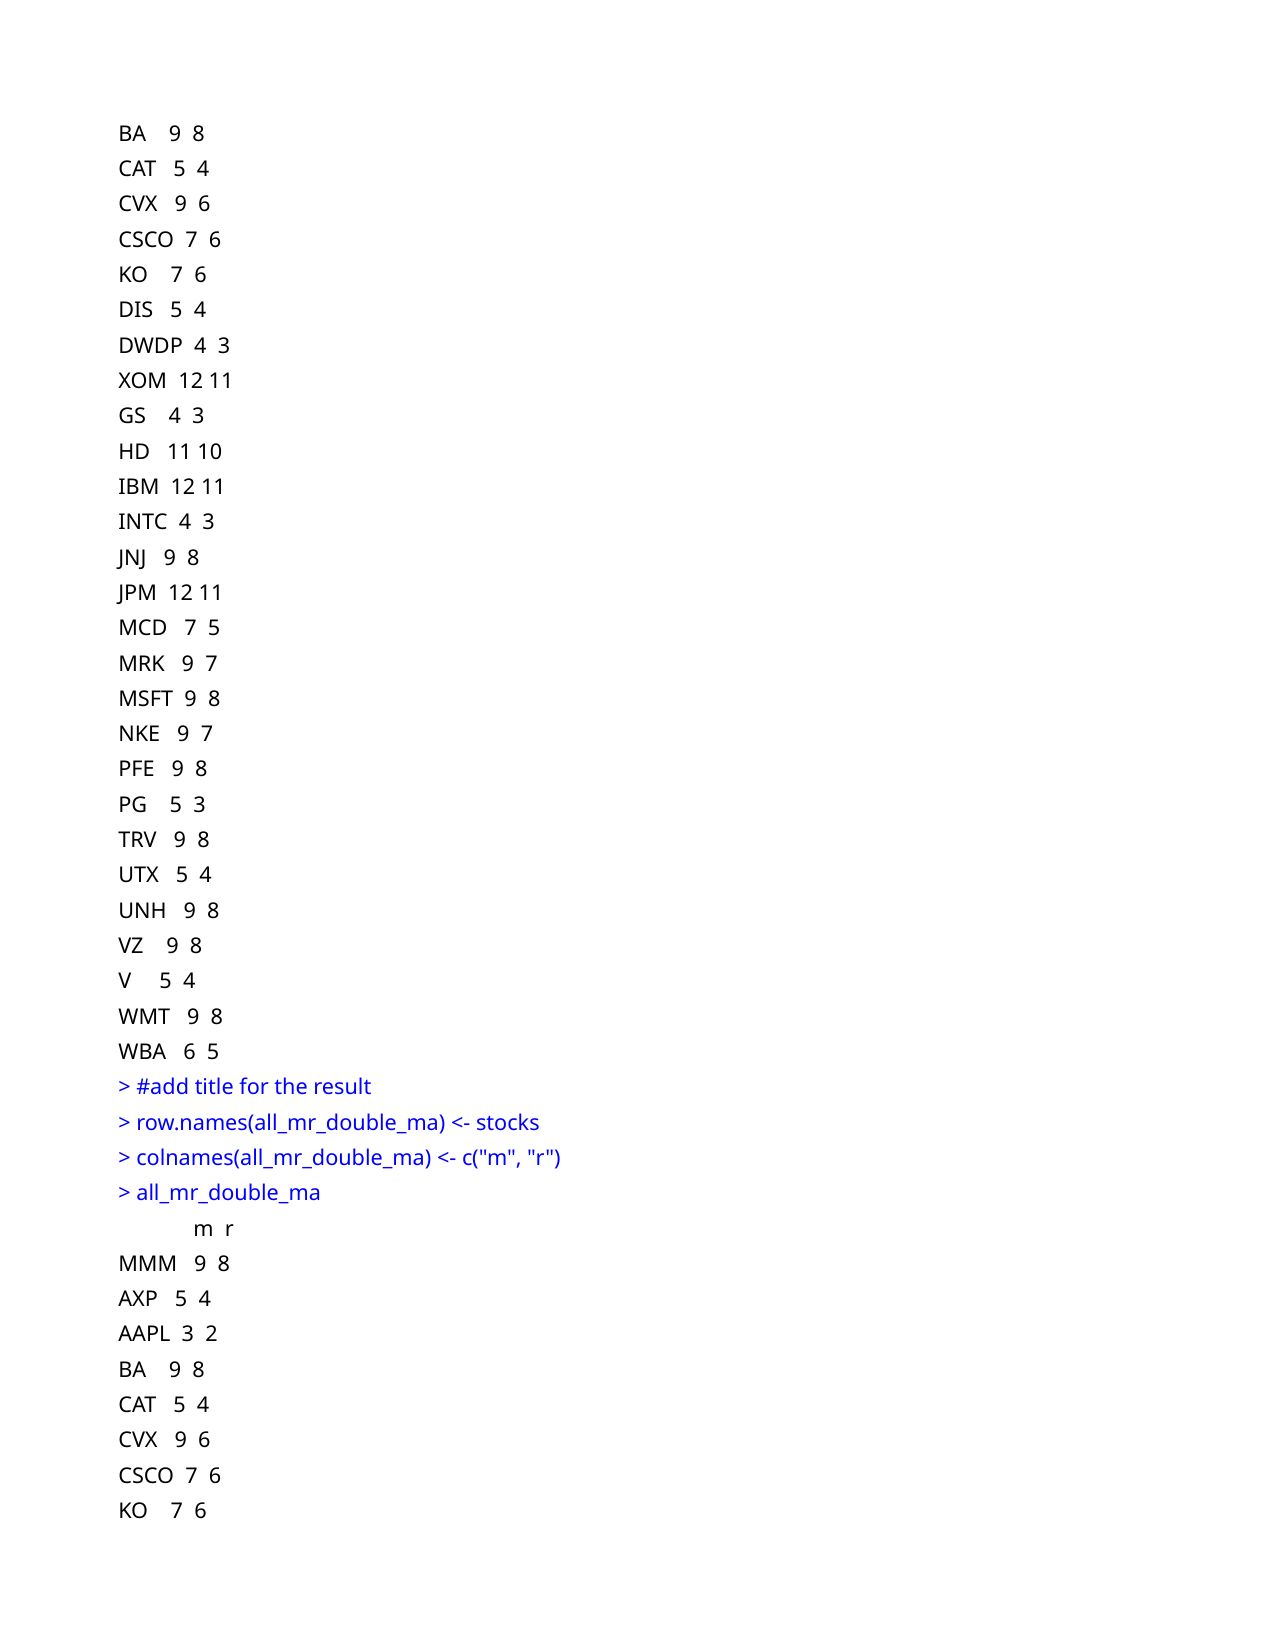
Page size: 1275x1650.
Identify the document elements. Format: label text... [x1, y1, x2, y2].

table_header R version 3.4.4 (2018-03-15) -- "Someone to Lean On" Copyright (C) 2018 The R Foundation for Statistical Computing Platform: x86_64-pc-linux-gnu (64-bit) R is free software and comes with ABSOLUTELY NO WARRANTY. You are welcome to redistribute it under certain conditions. Type 'license()' or 'licence()' for distribution details. Natural language support but running in an English locale R is a collaborative project with many contributors. Type 'contributors()' for more information and 'citation()' on how to cite R or R packages in publications. Type 'demo()' for some demos, 'help()' for on-line help, or 'help.start()' for an HTML browser interface to help. Type 'q()' to quit R. [Workspace loaded from ~/.RData] > #A > #1 > #install.packages("quantmod") > library(quantmod) Loading required package: xts Loading required package: zoo Attaching package: ‘zoo’ The following objects are masked from ‘package:base’: as.Date, as.Date.numeric Loading required package: TTR Version 0.4-0 included new data defaults. See ?getSymbols. Learn from a quantmod author: https://www.datacamp.com/courses/importing-and-managing-financial-data-in-r > stocks <- c("MMM","AXP","AAPL","BA","CAT","CVX","CSCO","KO","DIS","DWDP","XOM","GS","HD","IBM","INTC", + "JNJ","JPM","MCD","MRK","MSFT","NKE","PFE","PG","TRV","UTX","UNH","VZ","V","WMT","WBA") > dj30 = new.env() > getSymbols(stocks,src="yahoo", from="1999-12-31", to="2018-12-31") ‘getSymbols’ currently uses auto.assign=TRUE by default, but will use auto.assign=FALSE in 0.5-0. You will still be able to use ‘loadSymbols’ to automatically load data. getOption("getSymbols.env") and getOption("getSymbols.auto.assign") will still be checked for alternate defaults. This message is shown once per session and may be disabled by setting options("getSymbols.warning4.0"=FALSE). See ?getSymbols for details. WARNING: There have been significant changes to Yahoo Finance data. Please see the Warning section of ‘?getSymbols.yahoo’ for details. This message is shown once per session and may be disabled by setting options("getSymbols.yahoo.warning"=FALSE). pausing 1 second between requests for more than 5 symbols pausing 1 second between requests for more than 5 symbols pausing 1 second between requests for more than 5 symbols pausing 1 second between requests for more than 5 symbols pausing 1 second between requests for more than 5 symbols pausing 1 second between requests for more than 5 symbols pausing 1 second between requests for more than 5 symbols pausing 1 second between requests for more than 5 symbols pausing 1 second between requests for more than 5 symbols pausing 1 second between requests for more than 5 symbols pausing 1 second between requests for more than 5 symbols pausing 1 second between requests for more than 5 symbols pausing 1 second between requests for more than 5 symbols pausing 1 second between requests for more than 5 symbols pausing 1 second between requests for more than 5 symbols pausing 1 second between requests for more than 5 symbols pausing 1 second between requests for more than 5 symbols pausing 1 second between requests for more than 5 symbols pausing 1 second between requests for more than 5 symbols pausing 1 second between requests for more than 5 symbols pausing 1 second between requests for more than 5 symbols pausing 1 second between requests for more than 5 symbols pausing 1 second between requests for more than 5 symbols pausing 1 second between requests for more than 5 symbols pausing 1 second between requests for more than 5 symbols pausing 1 second between requests for more than 5 symbols [1] "MMM" "AXP" "AAPL" "BA" "CAT" "CVX" "CSCO" "KO" "DIS" "DWDP" "XOM" "GS" "HD" "IBM" "INTC" "JNJ" "JPM" "MCD" "MRK" "MSFT" "NKE" "PFE" "PG" "TRV" "UTX" "UNH" [27] "VZ" "V" "WMT" "WBA" > #Loading functions: > muF<-function(d,X){mean(X)*sum(d)} > # Calculate the variance of forecaster using quadratic form > # d: vector of dj coefficients (j=0, ..., m-2) > # X: log returns > varF<-function(d,X){ + M<-length(d)-1 + acfs<- acf(X, plot=F, type="covariance", lag.max=M)$acf + Gamma<-toeplitz(as.vector(acfs)) + d%*%Gamma%*%as.vector(d) + } > # Calculate ACF(1) of forecaster using matrix operation and outer function in r > rhoF<-function(d,X){ + M<-length(d)-1 + acfs<- acf(X, plot = F, type = "covariance", lag.max=M+2)$acf#M+2 + temp<-d%*%matrix(acfs[abs(outer(0:M,1:(M+1), "-")) +1,,1], + M+1, M+1) %*% as.vector(d) + temp/varF(d,X) + } > corXF<-function(d,X){ + Mp<-length(d) + acfs<- acf(X, plot=F, type= "covariance", lag.max=Mp)$acf + sum(d*acfs[-1])/sqrt(acfs[1]*varF(d,X)) + } > Hold<-function(rho){pi/acos(rho)} > # m > r >=1 > d<-function(m,r){ c((m-r)*((0:(r-1))+1), r*(m-(r: (m-1))-1))} > # retX: log asset return > # m: long-term MA > # r: short-term MA > ruleReturn<-function(retX, m, r){ + vX<-sd(retX) + mX<-mean(retX) + mF<-muF(d(m,r),retX) + vF<-sqrt(varF(d(m,r),retX)) + rXF<-corXF(d(m,r),retX) + rF<-rhoF(d(m,r),retX) + ER<-sqrt(2/pi)*vX*rXF*exp(-mF*mF/(2*vF*vF))+mX*(1-2*pnorm(-mF/vF)) + H<-Hold(rF) + list("ER"=ER, "H"=H, "rhoF"=rF, "VF"=vF, "muF"=mF, "corXF"=rXF) + } > all_mr_double_ma <-NULL > #Q6 from 2018 assignment > for(stock in stocks) { + #stockAdjusted = dj30[[stock]][,paste(stock, ".Adjusted",sep="")] + #monthlyData = coredata(diff(log(apply.monthly(stockAdjusted, last)))) + #monthlyData=na.omit(monthlyData) + #https://www.rdocumentation.org/packages/quantmod/versions/0.4-13/topics/periodReturn + monthlyData <- monthlyReturn(get(stock), type="log") + + result<- numeric(0) + m <- numeric(0) + r <- numeric(0) + for (i in 2:11){ + for(j in (i+1):12){ + if (j>i){ + result <- c(result, ruleReturn(monthlyData, m = j, r = i)[[1]]) + m <- c(m,j) + r <- c(r,i) + } + } + } + m_optimal <- m[which.max(result)] + r_optimal <- r[which.max(result)] + #list(optimal_m = m_optimal, optimal_r = r_optimal) + + #collect all m and r for double ma rule + all_mr_double_ma <- rbind(all_mr_double_ma, c(m_optimal, r_optimal)) + + } > #add title for the result > row.names(all_mr_double_ma) <- stocks > colnames(all_mr_double_ma) <- c("m", "r") > all_mr_double_ma m r MMM 9 8 AXP 5 4 AAPL 3 2 BA 9 8 CAT 5 4 CVX 9 6 CSCO 7 6 KO 7 6 DIS 5 4 DWDP 4 3 XOM 12 11 GS 4 3 HD 11 10 IBM 12 11 INTC 4 3 JNJ 9 8 JPM 12 11 MCD 7 5 MRK 9 7 MSFT 9 8 NKE 9 7 PFE 9 8 PG 5 3 TRV 9 8 UTX 5 4 UNH 9 8 VZ 9 8 V 5 4 WMT 9 8 WBA 6 5 > #add title for the result > row.names(all_mr_double_ma) <- stocks > colnames(all_mr_double_ma) <- c("m", "r") > all_mr_double_ma m r MMM 9 8 AXP 5 4 AAPL 3 2 BA 9 8 CAT 5 4 CVX 9 6 CSCO 7 6 KO 7 6 DIS 5 4 DWDP 4 3 XOM 12 11 GS 4 3 HD 11 10 IBM 12 11 INTC 4 3 JNJ 9 8 JPM 12 11 MCD 7 5 MRK 9 7 MSFT 9 8 NKE 9 7 PFE 9 8 PG 5 3 TRV 9 8 UTX 5 4 UNH 9 8 VZ 9 8 V 5 4 WMT 9 8 WBA 6 5 > #2) > #cumulate returns > returns <- NULL > #In this question, I collect data from 5 years, 60 month period > getSymbols(stocks, src="yahoo", from="2014-01-01", to="2018-12-31") pausing 1 second between requests for more than 5 symbols pausing 1 second between requests for more than 5 symbols pausing 1 second between requests for more than 5 symbols pausing 1 second between requests for more than 5 symbols pausing 1 second between requests for more than 5 symbols pausing 1 second between requests for more than 5 symbols pausing 1 second between requests for more than 5 symbols pausing 1 second between requests for more than 5 symbols pausing 1 second between requests for more than 5 symbols pausing 1 second between requests for more than 5 symbols pausing 1 second between requests for more than 5 symbols pausing 1 second between requests for more than 5 symbols pausing 1 second between requests for more than 5 symbols pausing 1 second between requests for more than 5 symbols pausing 1 second between requests for more than 5 symbols pausing 1 second between requests for more than 5 symbols pausing 1 second between requests for more than 5 symbols pausing 1 second between requests for more than 5 symbols pausing 1 second between requests for more than 5 symbols pausing 1 second between requests for more than 5 symbols pausing 1 second between requests for more than 5 symbols pausing 1 second between requests for more than 5 symbols pausing 1 second between requests for more than 5 symbols pausing 1 second between requests for more than 5 symbols pausing 1 second between requests for more than 5 symbols pausing 1 second between requests for more than 5 symbols [1] "MMM" "AXP" "AAPL" "BA" "CAT" "CVX" "CSCO" "KO" "DIS" "DWDP" "XOM" "GS" "HD" "IBM" "INTC" "JNJ" "JPM" "MCD" "MRK" "MSFT" "NKE" "PFE" "PG" "TRV" "UTX" "UNH" [27] "VZ" "V" "WMT" "WBA" > for(stock in stocks){ + #stockAdjusted = dj30[[stock]][,paste(stock, ".Adjusted",sep="")] + #monthlyData = coredata(diff(log(apply.monthly(stockAdjusted, last)))) + #monthlyData=na.omit(monthlyData) + #na_fill = rep(NA,228-length(monthlyData)) + #monthlyData=c(na_fill, monthlyData) + #monthlyData <- monthlyReturn(dj30[[stock]][,paste(stock, ".Adjusted",sep="")], type="log") + monthlyData<- monthlyReturn(get(stock), type="log") + returns <- cbind(returns, monthlyData) + } > #R^(EW)_1 = 1/30 \Sigma_i B_(i,t-1) * r_(i,t) > #The formula of R_t^EW expression, the average of sum rulereturn > EW <- numeric(nrow(returns)) > for (i in 1:nrow(returns)){ + #remove the na, for any exception. + EW[i] <- mean(returns[i,], na.rm=TRUE) + } > #show the result of EW > mean(EW) [1] 0.0057565 > var(EW) [1] 0.001016225 > #R_t^(RP) = \Sigma _i ^30 w_(i,t-1) * B_(i,t-1) * r_(i,t) > #The formula of R_t^RP expression, the average of weighted ruleReturn > RP <- numeric(nrow(returns)) > #standard derivation of returns > std_devs=apply(returns, 2, sd, na.rm=TRUE) > #The thing before B > weights <- (1/std_devs)/(sum(1/std_devs)) > for(i in 1:nrow(returns)){ + RP[i] <- sum(returns[i,] * weights, na.rm=TRUE) + } > #Show the result of RP > mean(RP) [1] 0.005758299 > var(RP) [1] 0.0009601758 > #Show performance: Sharpe ratio for Each of ew and rp > perf_ew1 = ((12 * mean(EW) - 0.02) / (sqrt(12) * sqrt(var(EW)))) > perf_rp1 = ((12 * mean(RP) - 0.02) / (sqrt(12) * sqrt(var(RP)))) > perf_ew1 [1] 0.4444278 > perf_rp1 [1] 0.4574165 > #PART B QUESTION 1: > #find delta with the formula provided: > #\Sigma(1-\delta)\delta^i=1 > f <- function(s) { + sum((1 - s)* s^{0:260}) + } > #Solve the delta > res <- optim(1, f, lower = 0) Error in optim(1, f, lower = 0) : L-BFGS-B needs finite values of 'fn' In addition: Warning message: In optim(1, f, lower = 0) : bounds can only be used with method L-BFGS-B (or Brent) > delta <- res$par Error: object 'res' not found > delta Error: object 'delta' not found > #PART B QUESTION 1: > #find delta with the formula provided: > #\Sigma(1-\delta)\delta^i=1 > f <- function(s) { + sum((1 - s)* s^{0:260}) + } > #Solve the delta > res <- optim(1, f, lower = 0) Error in optim(1, f, lower = 0) : L-BFGS-B needs finite values of 'fn' In addition: Warning message: In optim(1, f, lower = 0) : bounds can only be used with method L-BFGS-B (or Brent) > #PART B QUESTION 1: > #find delta with the formula provided: > #\Sigma(1-\delta)\delta^i=1 > f <- function(s) { + sum((1 - s)* s^{0:260}) -1 + } > #Solve the delta > res <- optim(0, f, lower = 0) Warning message: In optim(0, f, lower = 0) : bounds can only be used with method L-BFGS-B (or Brent) > delta <- res$par > delta [1] 0 > #Restore the data > stocks <- c("MMM","AXP","AAPL","BA","CAT","CVX","CSCO","KO","DIS","DWDP","XOM","GS","HD","IBM","INTC", + "JNJ","JPM","MCD","MRK","MSFT","NKE","PFE","PG","TRV","UTX","UNH","VZ","V","WMT","WBA") > dj30_last5 = new.env() > #In this question, I use the data for last 5 years > getSymbols(stocks, src="yahoo", from="2014-01-01", to="2018-12-31")#last 5 years pausing 1 second between requests for more than 5 symbols pausing 1 second between requests for more than 5 symbols pausing 1 second between requests for more than 5 symbols pausing 1 second between requests for more than 5 symbols pausing 1 second between requests for more than 5 symbols pausing 1 second between requests for more than 5 symbols pausing 1 second between requests for more than 5 symbols pausing 1 second between requests for more than 5 symbols pausing 1 second between requests for more than 5 symbols pausing 1 second between requests for more than 5 symbols pausing 1 second between requests for more than 5 symbols pausing 1 second between requests for more than 5 symbols pausing 1 second between requests for more than 5 symbols pausing 1 second between requests for more than 5 symbols pausing 1 second between requests for more than 5 symbols pausing 1 second between requests for more than 5 symbols pausing 1 second between requests for more than 5 symbols pausing 1 second between requests for more than 5 symbols pausing 1 second between requests for more than 5 symbols pausing 1 second between requests for more than 5 symbols pausing 1 second between requests for more than 5 symbols pausing 1 second between requests for more than 5 symbols pausing 1 second between requests for more than 5 symbols pausing 1 second between requests for more than 5 symbols pausing 1 second between requests for more than 5 symbols pausing 1 second between requests for more than 5 symbols [1] "MMM" "AXP" "AAPL" "BA" "CAT" "CVX" "CSCO" "KO" "DIS" "DWDP" "XOM" "GS" "HD" "IBM" "INTC" "JNJ" "JPM" "MCD" "MRK" "MSFT" "NKE" "PFE" "PG" "TRV" "UTX" "UNH" [27] "VZ" "V" "WMT" "WBA" > returns_last5=c() > sigmat <- c() > #Load the monthly return data to return matrix. Yes, it's a return > for(stock in stocks){ + #stockAdjusted = dj30_last5[[stock]][,paste(stock, ".Adjusted",sep="")] + #monthlyData = coredata(diff(log(apply.monthly(stockAdjusted, last)))) + #monthlyData=na.omit(monthlyData) + monthlyData <- monthlyReturn(get(stock), type="log") + returns_last5 <- cbind(returns_last5, monthlyData) + } > delta<-0.2 > #for all 30 stocks, compute its sigmat > for(i in 1:30) {#iterate all 30 stocks + the_square <- c() + + for(t in 13:nrow(returns_last5)) {#13 or 14? + #change to 12 + + #As the discussion from professor, we don't follow the formula on handout here, we use + #12 \Sigma_(i=0)^11 (1-\delta)\delta^i (r_(t-i-1)-\bar(r))^2 + #The r_t-i-1, the rule return for that period + r_t_i_1 = returns_last5[(t-1):(t-12),i] + #bar_r, the mean for all r + bar_r = sum((1 - delta)*delta^{0:11} * returns_last5[(t-1):(t-12),i]) + #The square is \Sigma^2_(s,t) + the_square <- c(the_square, 12 * sum((1 - delta)*delta^{0:11}*( r_t_i_1 - bar_r)^2)) + } + + #the square is a square, so we need square root! + sigmat <- cbind(sigmat, sqrt(the_square)) + } > sigmat [,1] [,2] [,3] [,4] [,5] [,6] [,7] [,8] [,9] [,10] [,11] [,12] [,13] [,14] [,15] [,16] [1,] 0.16261825 0.17585574 0.21043740 0.14517148 0.01523878 0.19620310 0.02885421 0.132658204 0.194128752 0.054371192 0.17588531 0.117046816 0.16704516 0.14208696 0.09160817 0.102783125 [2,] 0.05579610 0.11975083 0.04931825 0.07194976 0.02710043 0.02085088 0.04873131 0.027238767 0.158830573 0.091402687 0.04082451 0.043418925 0.13131718 0.03601459 0.04517609 0.033739787 [3,] 0.02487146 0.04542645 0.09770000 0.08095153 0.05947566 0.04662082 0.02236352 0.055072070 0.041290132 0.044840859 0.04810687 0.024409117 0.05841409 0.06637620 0.02799874 0.056710245 [4,] 0.01685702 0.10144313 0.05268879 0.06547741 0.11872107 0.09844561 0.04546948 0.072526575 0.084855622 0.035135869 0.08736657 0.054054788 0.01845639 0.10826656 0.05937410 0.041626857 [5,] 0.03446436 0.07424900 0.05914266 0.14636404 0.12491972 0.10578941 0.07475032 0.066728796 0.055974430 0.076184360 0.02661208 0.061394504 0.03855645 0.09169247 0.13044147 0.048821069 [6,] 0.03188159 0.14129156 0.02954456 0.07085724 0.17886698 0.10181303 0.01622909 0.141845724 0.030327292 0.037395967 0.02905422 0.020414501 0.08582890 0.09371106 0.07597393 0.095435927 [7,] 0.05533431 0.12217875 0.06289211 0.13677905 0.19932817 0.04859903 0.03598330 0.177899433 0.056890823 0.073009939 0.04089689 0.009126937 0.18768789 0.09238974 0.09884359 0.107855980 [8,] 0.06325854 0.05265918 0.11203232 0.07154734 0.22458741 0.10847794 0.04373585 0.066671707 0.070380709 0.105890469 0.08185212 0.019910148 0.21272693 0.09047032 0.05489107 0.021693163 [9,] 0.12673139 0.07004508 0.12726176 0.05626870 0.15822095 0.11468206 0.08656931 0.064584856 0.047162228 0.051173710 0.10851728 0.030410352 0.10389024 0.16628228 0.06611367 0.029933693 [10,] 0.06538416 0.04848655 0.09701668 0.12278882 0.08992076 0.13371380 0.19094845 0.115019900 0.027713115 0.061004636 0.12031827 0.067757749 0.05601629 0.18068502 0.14757185 0.031969003 [11,] 0.03661114 0.10480496 0.21686066 0.13900049 0.13039751 0.16419867 0.17549553 0.168386411 0.045506572 0.070765684 0.11135349 0.088676070 0.05259284 0.02799668 0.18062316 0.055806723 [12,] 0.05212760 0.18960007 0.19143778 0.18566051 0.10211869 0.15311653 0.10570092 0.077941713 0.101714316 0.112348791 0.09820359 0.192471710 0.08397652 0.06258881 0.09064719 0.038261040 [13,] 0.06660558 0.20224184 0.07389989 0.12173902 0.22685613 0.17046014 0.21274260 0.101125655 0.215103038 0.124514271 0.08917389 0.275770685 0.12820183 0.12994634 0.13214647 0.085043229 [14,] 0.09168690 0.06980885 0.16269644 0.07202720 0.09781111 0.07924898 0.23264588 0.148401893 0.169995315 0.143517659 0.06988919 0.135955524 0.15672897 0.08375138 0.09278284 0.056806179 [15,] 0.04785700 0.06004231 0.06246035 0.05249469 0.14871789 0.10323863 0.15221765 0.092980325 0.037670323 0.112200950 0.08650920 0.074445719 0.07351463 0.09490401 0.14443178 0.019061049 [16,] 0.08957559 0.04979140 0.05529153 0.04412604 0.14040892 0.18089367 0.07669516 0.033035887 0.036247464 0.078649276 0.07431618 0.031713647 0.13257149 0.11312752 0.10734799 0.033904714 [17,] 0.06584282 0.07355870 0.10913597 0.04321850 0.04379504 0.02033656 0.10865796 0.073627070 0.059236639 0.081158163 0.01813918 0.069633096 0.05716826 0.04665284 0.23484403 0.052311709 [18,] 0.03097457 0.02135904 0.02738704 0.08820834 0.09791751 0.04108146 0.13133712 0.114549286 0.124344860 0.092536384 0.03924552 0.072334455 0.06974257 0.05890092 0.12440969 0.076084515 [19,] 0.06709915 0.04025615 0.06119311 0.17586775 0.09546329 0.07356064 0.16372456 0.114104374 0.271761259 0.084731398 0.04892092 0.094153204 0.07859110 0.11009447 0.08673979 0.118445247 [20,] 0.12244802 0.05738068 0.11032768 0.17884768 0.18980215 0.15683437 0.17165347 0.097448020 0.260221167 0.170239458 0.10545509 0.100589752 0.05065419 0.09659556 0.11376297 0.110508713 [21,] 0.13537906 0.04110856 0.13324599 0.15703176 0.34445076 0.21267505 0.11585582 0.044955541 0.135467342 0.291366679 0.15158181 0.204440810 0.10751009 0.02393989 0.08684244 0.108591141 [22,] 0.15713640 0.07118312 0.16387664 0.20504118 0.18106604 0.19684303 0.20428079 0.066178163 0.178321943 0.281281237 0.17396054 0.118546048 0.06233593 0.04529454 0.14470366 0.103474040 [23,] 0.04716478 0.14809358 0.13995985 0.10514318 0.09606215 0.04056075 0.09586107 0.009931164 0.105686975 0.136515520 0.04621834 0.110199437 0.13711169 0.06213233 0.09114175 0.017823150 [24,] 0.07181994 0.30533838 0.10209480 0.22944837 0.11124893 0.05464729 0.18154443 0.022166856 0.061451322 0.269181686 0.07488410 0.079449457 0.05446671 0.12602067 0.12596082 0.007121117 [25,] 0.05527867 0.43215945 0.14806684 0.26209196 0.24505608 0.10929463 0.30937212 0.046187841 0.136862344 0.460082919 0.04721008 0.109379863 0.08613171 0.22893953 0.13541291 0.015556846 [26,] 0.03748413 0.08077590 0.18973052 0.11886230 0.08011675 0.21957998 0.08150867 0.091659668 0.058726941 0.147682700 0.02389015 0.171119034 0.10835494 0.13677533 0.17561880 0.031170921 [27,] 0.07612053 0.08501980 0.34376543 0.08499717 0.17324409 0.12015745 0.15196217 0.141872707 0.050617488 0.048380795 0.03145066 0.057022239 0.10162842 0.23597598 0.19699698 0.021654513 [28,] 0.02172785 0.10993619 0.28024570 0.16026725 0.11292041 0.10475371 0.11660447 0.047786240 0.103622124 0.082482087 0.06849697 0.112403675 0.03749575 0.11496445 0.15008829 0.047172942 [29,] 0.04361562 0.11446431 0.13769106 0.13049045 0.16794968 0.06312722 0.08665087 0.034800251 0.034647925 0.063607265 0.07036522 0.086873715 0.06457022 0.08415222 0.01537312 0.088715106 [30,] 0.03795510 0.18111987 0.16767725 0.03785843 0.06842504 0.08081525 0.09622282 0.069916912 0.008285468 0.138808390 0.13650234 0.188289617 0.14416563 0.08817665 0.03410751 0.090729083 [31,] 0.03437669 0.07055623 0.08966019 0.07874702 0.12925738 0.03183219 0.05727337 0.043960587 0.013212555 0.114755913 0.05157904 0.073675477 0.15518636 0.09228170 0.05540658 0.103515872 [32,] 0.04993666 0.05762780 0.06079506 0.09100970 0.12614341 0.05991513 0.04685525 0.030259167 0.026050327 0.051729748 0.03843716 0.155070243 0.03301949 0.02712101 0.07410976 0.051119957 [33,] 0.07306883 0.09647866 0.08956208 0.07852879 0.18718855 0.02892038 0.05692301 0.041605124 0.056753117 0.098538582 0.07016932 0.238044652 0.06807308 0.05614047 0.16566898 0.025041626 [,17] [,18] [,19] [,20] [,21] [,22] [,23] [,24] [,25] [,26] [,27] [,28] [,29] [,30] [1,] 0.11839746 0.05921569 0.04535925 0.03432275 0.18093832 0.07324106 0.11820605 0.19022438 0.02259258 0.13986723 0.02262008 0.09869675 0.08172815 0.21431961 [2,] 0.08663081 0.02819463 0.10134754 0.07332368 0.16958427 0.08626643 0.01514403 0.02955989 0.03751973 0.09458338 0.02454049 0.13194748 0.03884760 0.26086703 [3,] 0.18881246 0.02435703 0.04516190 0.10722962 0.08754975 0.04581985 0.03171743 0.06114879 0.02440025 0.18775373 0.04859396 0.06975603 0.04780917 0.08698713 [4,] 0.11534144 0.05337936 0.05783272 0.04162839 0.08312151 0.04096251 0.06441440 0.05795709 0.04857877 0.19629050 0.10800686 0.15554849 0.10621938 0.05176231 [5,] 0.05579341 0.03934862 0.02476415 0.01725026 0.06556261 0.07383788 0.02798842 0.05677925 0.05089117 0.05723500 0.11328288 0.10290809 0.02802642 0.09849469 [6,] 0.04517829 0.07204209 0.04475681 0.02749547 0.03871921 0.04791883 0.06254401 0.07958502 0.11369554 0.05383907 0.06450913 0.03510599 0.03197257 0.15907170 [7,] 0.03789800 0.08112024 0.09793801 0.02535612 0.08500443 0.07587794 0.11280927 0.13680311 0.15736719 0.09946012 0.05495304 0.03516869 0.06278086 0.09149146 [8,] 0.02918309 0.02845785 0.10063506 0.04688873 0.13835355 0.02366802 0.08363149 0.08275416 0.06203425 0.09492724 0.02357345 0.07314699 0.03960364 0.18613565 [9,] 0.02634635 0.03493797 0.03994024 0.02593677 0.12053811 0.02194109 0.04627289 0.10135478 0.05512465 0.12973899 0.02348251 0.15369710 0.08080157 0.13822179 [10,] 0.04941314 0.05879132 0.08928739 0.05091106 0.06111031 0.03662009 0.03917303 0.06002090 0.02699169 0.08478966 0.05245933 0.10150964 0.17955699 0.03974968 [11,] 0.10909988 0.08605522 0.13328674 0.11191082 0.13572247 0.05569643 0.07583619 0.04716835 0.03057358 0.02106462 0.11064693 0.08491946 0.21543689 0.08235937 [12,] 0.23734815 0.06402221 0.15403566 0.16325609 0.05619816 0.05714939 0.10822254 0.05905176 0.06378899 0.04119662 0.11539155 0.06559199 0.01233401 0.17692078 [13,] 0.33552453 0.10300839 0.11909350 0.29132645 0.12304177 0.11519220 0.11227243 0.09455040 0.08466637 0.03897989 0.12950017 0.11581933 0.01399845 0.19283810 [14,] 0.16995824 0.11253845 0.04339634 0.21515022 0.04574897 0.12176542 0.06408349 0.08088082 0.13463896 0.08263153 0.12472662 0.12707934 0.02770418 0.14904546 [15,] 0.07434906 0.01195899 0.07294625 0.32251291 0.06121090 0.05240968 0.01995153 0.09458094 0.04403441 0.13089401 0.06925080 0.07351585 0.04416087 0.05548736 [16,] 0.01926518 0.01766264 0.06571072 0.30240013 0.07169285 0.06875185 0.02662694 0.09485712 0.08172787 0.17532107 0.08917268 0.05252690 0.02053113 0.08191322 [17,] 0.03645326 0.03758371 0.11816814 0.06760561 0.04915495 0.09092906 0.02574890 0.08585650 0.13135463 0.09436267 0.05308062 0.09731981 0.04310329 0.10058396 [18,] 0.06490801 0.08201455 0.13342775 0.15082266 0.05728207 0.14939495 0.05328191 0.17810452 0.06464600 0.04421308 0.08319973 0.17794831 0.08937120 0.20504315 [19,] 0.10441516 0.12793248 0.17230775 0.16514855 0.12397511 0.23838848 0.08736393 0.20400450 0.07112583 0.05605744 0.04816532 0.22582345 0.15654753 0.32148702 [20,] 0.07910490 0.14925633 0.11814458 0.17983550 0.16596718 0.15337978 0.14865390 0.13692918 0.13628680 0.07312238 0.07787941 0.10561333 0.14318957 0.11668757 [21,] 0.13692218 0.12115775 0.23851571 0.19842727 0.07645884 0.12662645 0.06079397 0.16019230 0.16474545 0.03560294 0.16625487 0.16623710 0.16364181 0.07768466 [22,] 0.06017409 0.15343666 0.17785640 0.20201821 0.09787719 0.14402622 0.10227789 0.16548153 0.17173223 0.07878264 0.13604401 0.13749223 0.21654891 0.04050810 [23,] 0.10318389 0.03501942 0.03732112 0.04139892 0.08375863 0.02827809 0.10315111 0.05463854 0.06315190 0.11213178 0.08747287 0.05785691 0.03583793 0.04710456 [24,] 0.12312443 0.05877542 0.05136634 0.07202357 0.06786197 0.05576250 0.05986569 0.05819739 0.13514811 0.08215693 0.07921071 0.03524820 0.05734057 0.10248166 [25,] 0.11794594 0.13098130 0.07088983 0.11344149 0.01250655 0.06543579 0.05924418 0.10613068 0.24666704 0.08953359 0.08746728 0.06052776 0.10576421 0.10302527 [26,] 0.14900621 0.15960159 0.08093548 0.20917302 0.02794304 0.08413488 0.05504089 0.10913229 0.08965429 0.05924364 0.08064130 0.10743863 0.04684523 0.10286146 [27,] 0.03593886 0.10149985 0.02684050 0.23430030 0.06149800 0.12883229 0.06606006 0.18058769 0.04582087 0.08084956 0.15968336 0.06635490 0.07377810 0.16490350 [28,] 0.07865970 0.05423484 0.01600767 0.21349135 0.04391426 0.07247362 0.06318774 0.13483013 0.10015128 0.02435854 0.11510550 0.04914205 0.10530671 0.09107539 [29,] 0.10370060 0.02837305 0.01430056 0.12683689 0.09328451 0.06503380 0.04130813 0.04007200 0.08525772 0.05445307 0.12070651 0.10987135 0.05050080 0.12567212 [30,] 0.11397593 0.01207451 0.03157343 0.17468475 0.03545680 0.06459855 0.04449197 0.08639367 0.04697836 0.07980747 0.15333343 0.15235453 0.05008395 0.15719516 [31,] 0.04471428 0.01694908 0.07052028 0.12454782 0.07575385 0.13949907 0.02109169 0.06013421 0.09222721 0.08512426 0.06561673 0.03184912 0.02820715 0.09061567 [32,] 0.08999307 0.02823147 0.11822772 0.02232264 0.16716149 0.04515754 0.03981359 0.08440019 0.05047360 0.11309164 0.07190630 0.03897595 0.04018783 0.02599681 [33,] 0.11569612 0.04843845 0.07830757 0.04747504 0.07966807 0.05835490 0.08785288 0.06698610 0.08748736 0.05915855 0.09892794 0.05948563 0.05008834 0.03725890 [ reached getOption("max.print") -- omitted 15 rows ] > #b-QUESTION 2 > #Predictive regression > #Determine the optimal h for both > #predictive regressions for all 30 DJ constituents > equation_left <- NULL > for(i in 1:30) { + #As the formula: the one at the left of the equation is + #r_(s,t)/\sigma_(s,t-1) + #We bind them together as matrix + equation_left <- cbind(equation_left, returns_last5[13:nrow(returns_last5),i]/sigmat[,i]) + + } > #find optimal h for all 30 stocks > optimal_h_30 <- numeric(30) > for(i in 1:30) { + + rh <- numeric(12) + for(h in 1:12) { + #Actually there is a mapping between y and x + #y is the equation left item + #x is actually the sign of a rule return: (r_(s,t-h)) + #Still, make a matrix to calculate together + #We start from h+1 because we start from h+1 th month using the previous h month data! + y <- equation_left[(h+1):nrow(equation_left) ,i] + x <- sign(returns_last5[(h+1):nrow(equation_left),i]) + #We try to fit the model + model <- lm(y ~ x) + #And then get the R_h + rh[h] <- summary(model)$r.squared + } + #The optimal h is the one gets the highest R_h, isn't it? + optimal_h_30[i]<- (1:12)[which.max(rh)] + } > #optimal h for 30 stocks with highest R-squared > #Add title for the result > names(optimal_h_30) <- stocks > optimal_h_30 MMM AXP AAPL BA CAT CVX CSCO KO DIS DWDP XOM GS HD IBM INTC JNJ JPM MCD MRK MSFT NKE PFE PG TRV UTX UNH VZ V WMT WBA 11 2 12 11 1 1 6 2 9 1 11 3 8 7 5 2 2 9 9 8 12 4 8 11 10 11 10 1 10 7 > #Question 3 > #Summarize he performance > #TSMOM > TSMOM <- numeric(nrow(returns_last5) - 12) > #Start from the 13th month > for(i in 13:(nrow(returns_last5))) { + #B_st = sign(return_(t-h:t)) * 40% / \sigma_t + B_st <- numeric(30) + for(j in 1:30) { + #assume hs = 12 for all stocks + B_st[j] <- sign(returns_last5[(i -12),j] )* 40/100 / sigmat[i-12,j] + } + #Still calculate TSMOM, with B * R. Remove the na + TSMOM[i] <- 1/30 * sum(B_st * returns[i,], na.rm = TRUE) + } > #performances mean and vavriance of TSMOM portfolio > #You can see the mean is very small here > mean(TSMOM) [1] -0.0135907 > var(TSMOM) [1] 0.01677537 > perf_tsmom = ((12 * mean(TSMOM) - 0.02) / (sqrt(12) * sqrt(var(TSMOM)))) > perf_tsmom [1] -0.4080697 > #PARTC > #PARTC > #Question changed: > #The same as the 1st question. > #Similar with the ruleReturn function, however, the ER expression is changed. > ERh <- function(h, m, r, retX) { + M<-length(d(m,r))-1 + acfs<- acf(retX, plot=F, type="covariance", lag.max=M)$acf + #Actually the E(r_t) in formula + mX<-mean(retX) + ds = d(m,r) + ER <- 0 + rXF = corXF(ds, retX) + for (i in (1:length(ds))){ + #The sum of di * [r(i-j) - E(r_t)^2] + ER <- ER + ds[i] * (rXF[m-r]- (mX^2)) + } + #return ER + ER + } > all_mr2 <- NULL > #Code from previous assignment, question 6/7 > #Loop for each stock > for(stock in 1:30) { + #We generate the current ERH, from the previous m and r data + currERh = ERh(12, all_mr_double_ma[stock,1],all_mr_double_ma[stock,2],returns_last5[,stock]) + #Monthly return + monthlyData <-monthlyReturn(get(stocks[stock]), type="log") + #na.omit(ERh(12, all_mr_double_ma[stock,1],all_mr_double_ma[stock,2],returns_last5[,stock])) + + #choose the optimal m and r for monthly data + result <- numeric(0) + m <- numeric(0) + r <- numeric(0) + for (i in 2:11){ + for(j in (i+1):12){ + if(j>i){ + #We calculate the current ERh + result <- c(result, ERh(12, m=j,r=i, monthlyData)) + m <- c(m,j) + r <- c(r,i) + + } + } + } + m_optimal <- m[which.max(result)] + r_optimal <- r[which.max(result)] + + #combine them + all_mr2 <- rbind(all_mr2, c(m_optimal, r_optimal)) + } > row.names(all_mr2) <- stocks > colnames(all_mr2) <- c("m", "r") > #optimal m and r > #From the result, some of the result is the same as the first question. > #That's correct, as some of the m and r are truly the optimal ones, in both of the questions! > all_mr2 m r MMM 11 10 AXP 12 11 AAPL 10 9 BA 10 9 CAT 9 8 CVX 9 8 CSCO 6 5 KO 7 6 DIS 10 9 DWDP 11 10 XOM 11 10 GS 9 8 HD 10 9 IBM 3 2 INTC 3 2 JNJ 4 3 JPM 9 8 MCD 7 6 MRK 7 6 MSFT 9 8 NKE 8 7 PFE 3 2 PG 4 3 TRV 11 10 UTX 3 2 UNH 4 3 VZ 12 11 V 6 5 WMT 3 2 WBA 11 10 [118, 118, 1275, 1525]
